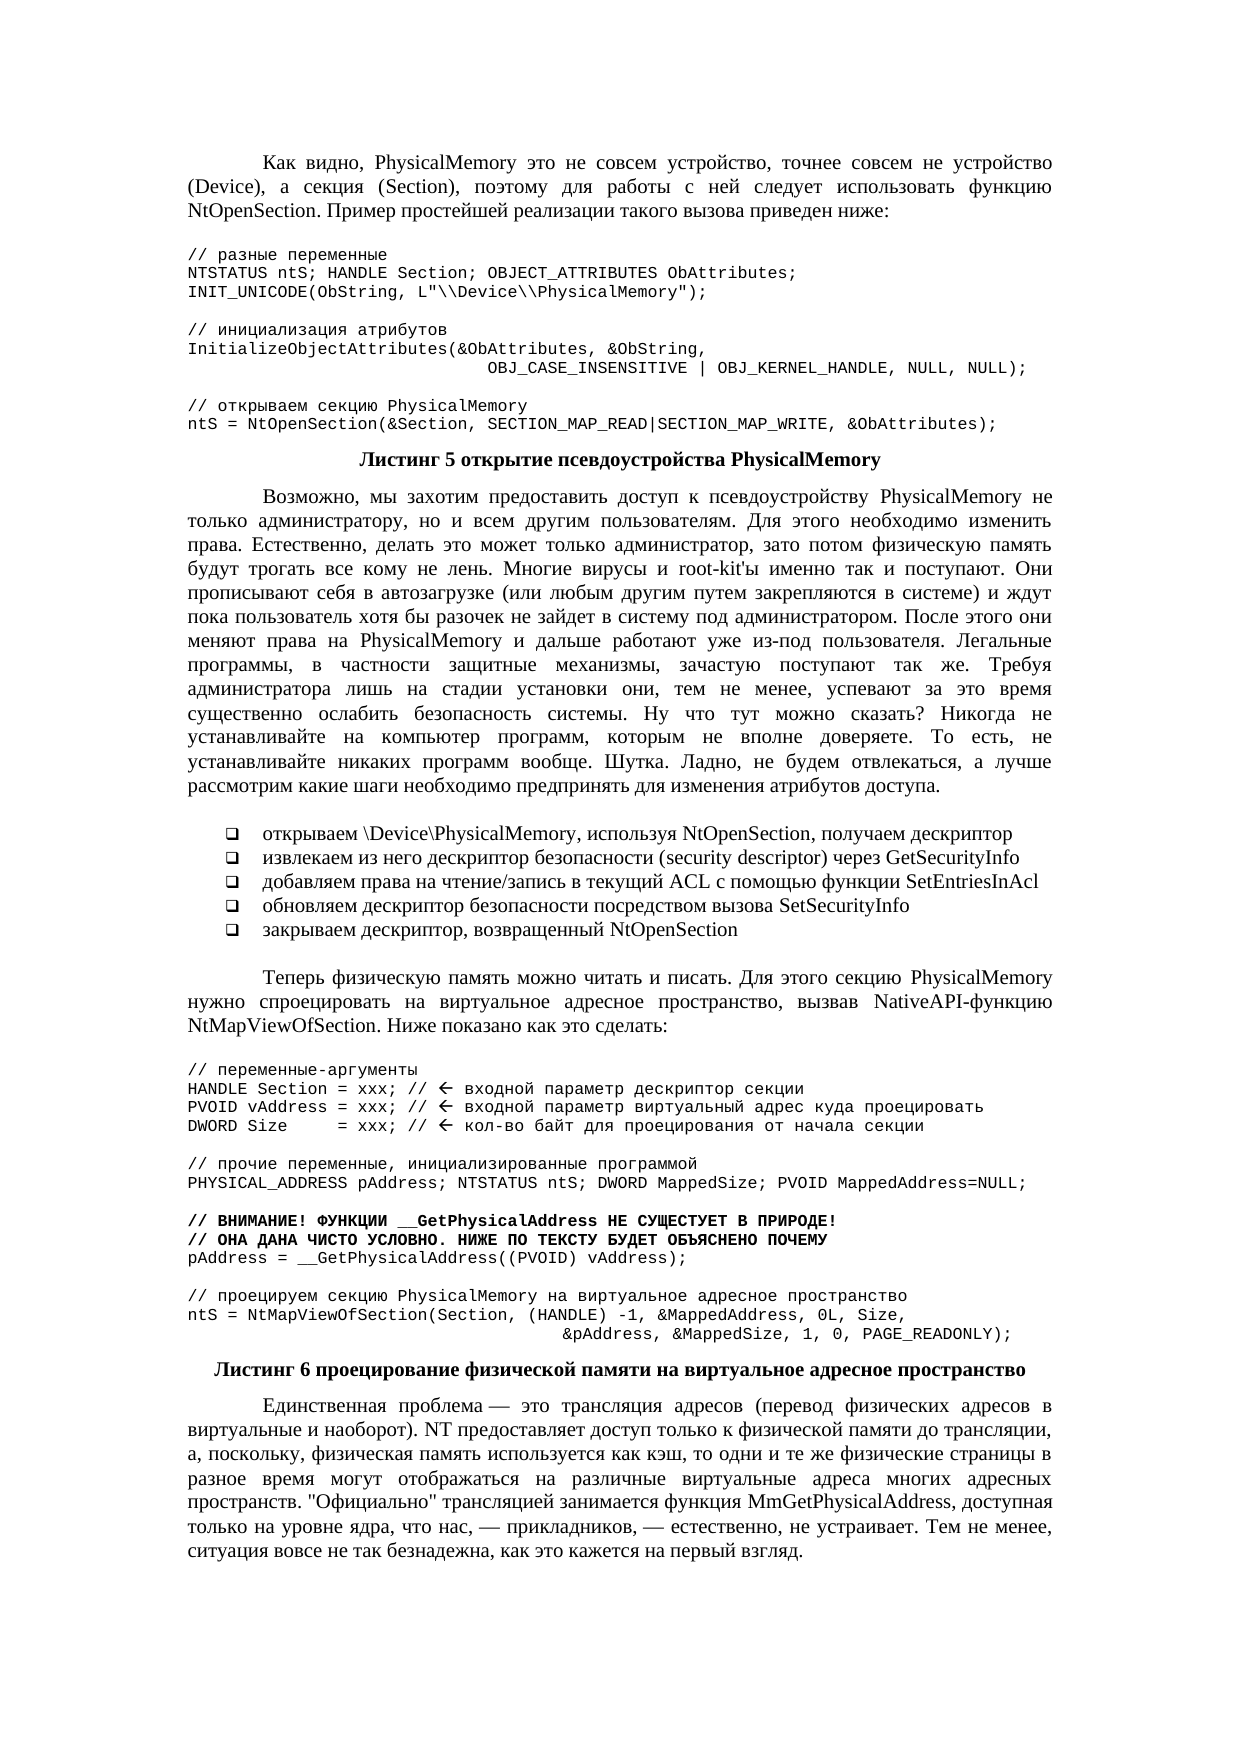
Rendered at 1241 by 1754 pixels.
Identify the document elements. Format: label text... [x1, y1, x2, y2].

text ntS = NtMapViewOfSection(Section, (HANDLE) -1, &MappedAddress, 0L, Size, [187, 1306, 1053, 1325]
text PHYSICAL_ADDRESS pAddress; NTSTATUS ntS; DWORD MappedSize; PVOID MappedAddress=NULL; [187, 1174, 1053, 1193]
text // переменные-аргументы [187, 1061, 1053, 1080]
text pAddress = __GetPhysicalAddress((PVOID) vAddress); [187, 1250, 1053, 1269]
list закрываем дескриптор, возвращенный NtOpenSection [225, 917, 1053, 941]
text Листинг 5 открытие псевдоустройства PhysicalMemory [187, 447, 1053, 471]
text Листинг 6 проецирование физической памяти на виртуальное адресное пространство [187, 1357, 1053, 1381]
text Возможно, мы захотим предоставить доступ к псевдоустройству PhysicalMemory не только администратору, но и всем другим пользователям. Для этого необходимо изменить права. Естественно, делать это может только администратор, зато потом физическую память будут трогать все кому не лень. Многие вирусы и root-kit'ы именно так и поступают. Они прописывают себя в автозагрузке (или любым другим путем закрепляются в системе) и ждут пока пользователь хотя бы разочек не зайдет в систему под администратором. После этого они меняют права на PhysicalMemory и дальше работают уже из-под пользователя. Легальные программы, в частности защитные механизмы, зачастую поступают так же. Требуя администратора лишь на стадии установки они, тем не менее, успевают за это время существенно ослабить безопасность системы. Ну что тут можно сказать? Никогда не устанавливайте на компьютер программ, которым не вполне доверяете. То есть, не устанавливайте никаких программ вообще. Шутка. Ладно, не будем отвлекаться, а лучше рассмотрим какие шаги необходимо предпринять для изменения атрибутов доступа. [187, 484, 1053, 797]
text // прочие переменные, инициализированные программой [187, 1156, 1053, 1174]
text &pAddress, &MappedSize, 1, 0, PAGE_READONLY); [187, 1325, 1053, 1344]
list добавляем права на чтение/запись в текущий ACL с помощью функции SetEntriesInAcl [225, 869, 1053, 893]
text Как видно, PhysicalMemory это не совсем устройство, точнее совсем не устройство (Device), а секция (Section), поэтому для работы с ней следует использовать функцию NtOpenSection. Пример простейшей реализации такого вызова приведен ниже: [187, 150, 1053, 222]
text DWORD Size = xxx; //  кол-во байт для проецирования от начала секции [187, 1118, 1053, 1137]
text HANDLE Section = xxx; //  входной параметр дескриптор секции [187, 1080, 1053, 1099]
text NTSTATUS ntS; HANDLE Section; OBJECT_ATTRIBUTES ObAttributes; [187, 265, 1053, 284]
text // ВНИМАНИЕ! ФУНКЦИИ __GetPhysicalAddress НЕ СУЩЕСТУЕТ В ПРИРОДЕ! [187, 1212, 1053, 1231]
text OBJ_CASE_INSENSITIVE | OBJ_KERNEL_HANDLE, NULL, NULL); [187, 359, 1053, 378]
text INIT_UNICODE(ObString, L"\\Device\\PhysicalMemory"); [187, 284, 1053, 303]
text // проецируем секцию PhysicalMemory на виртуальное адресное пространство [187, 1288, 1053, 1306]
list обновляем дескриптор безопасности посредством вызова SetSecurityInfo [225, 893, 1053, 917]
text PVOID vAddress = xxx; //  входной параметр виртуальный адрес куда проецировать [187, 1099, 1053, 1118]
text ntS = NtOpenSection(&Section, SECTION_MAP_READ|SECTION_MAP_WRITE, &ObAttributes); [187, 416, 1053, 435]
text // разные переменные [187, 246, 1053, 265]
list извлекаем из него дескриптор безопасности (security descriptor) через GetSecurityInfo [225, 845, 1053, 869]
text // инициализация атрибутов [187, 322, 1053, 341]
list открываем \Device\PhysicalMemory, используя NtOpenSection, получаем дескриптор [225, 821, 1053, 845]
text // открываем секцию PhysicalMemory [187, 397, 1053, 416]
text InitializeObjectAttributes(&ObAttributes, &ObString, [187, 341, 1053, 359]
text // ОНА ДАНА ЧИСТО УСЛОВНО. НИЖЕ ПО ТЕКСТУ БУДЕТ ОБЪЯСНЕНО ПОЧЕМУ [187, 1231, 1053, 1250]
text Теперь физическую память можно читать и писать. Для этого секцию PhysicalMemory нужно спроецировать на виртуальное адресное пространство, вызвав NativeAPI-функцию NtMapViewOfSection. Ниже показано как это сделать: [187, 965, 1053, 1037]
text Единственная проблема — это трансляция адресов (перевод физических адресов в виртуальные и наоборот). NT предоставляет доступ только к физической памяти до трансляции, а, поскольку, физическая память используется как кэш, то одни и те же физические страницы в разное время могут отображаться на различные виртуальные адреса многих адресных пространств. "Официально" трансляцией занимается функция MmGetPhysicalAddress, доступная только на уровне ядра, что нас, — прикладников, — естественно, не устраивает. Тем не менее, ситуация вовсе не так безнадежна, как это кажется на первый взгляд. [187, 1393, 1053, 1562]
